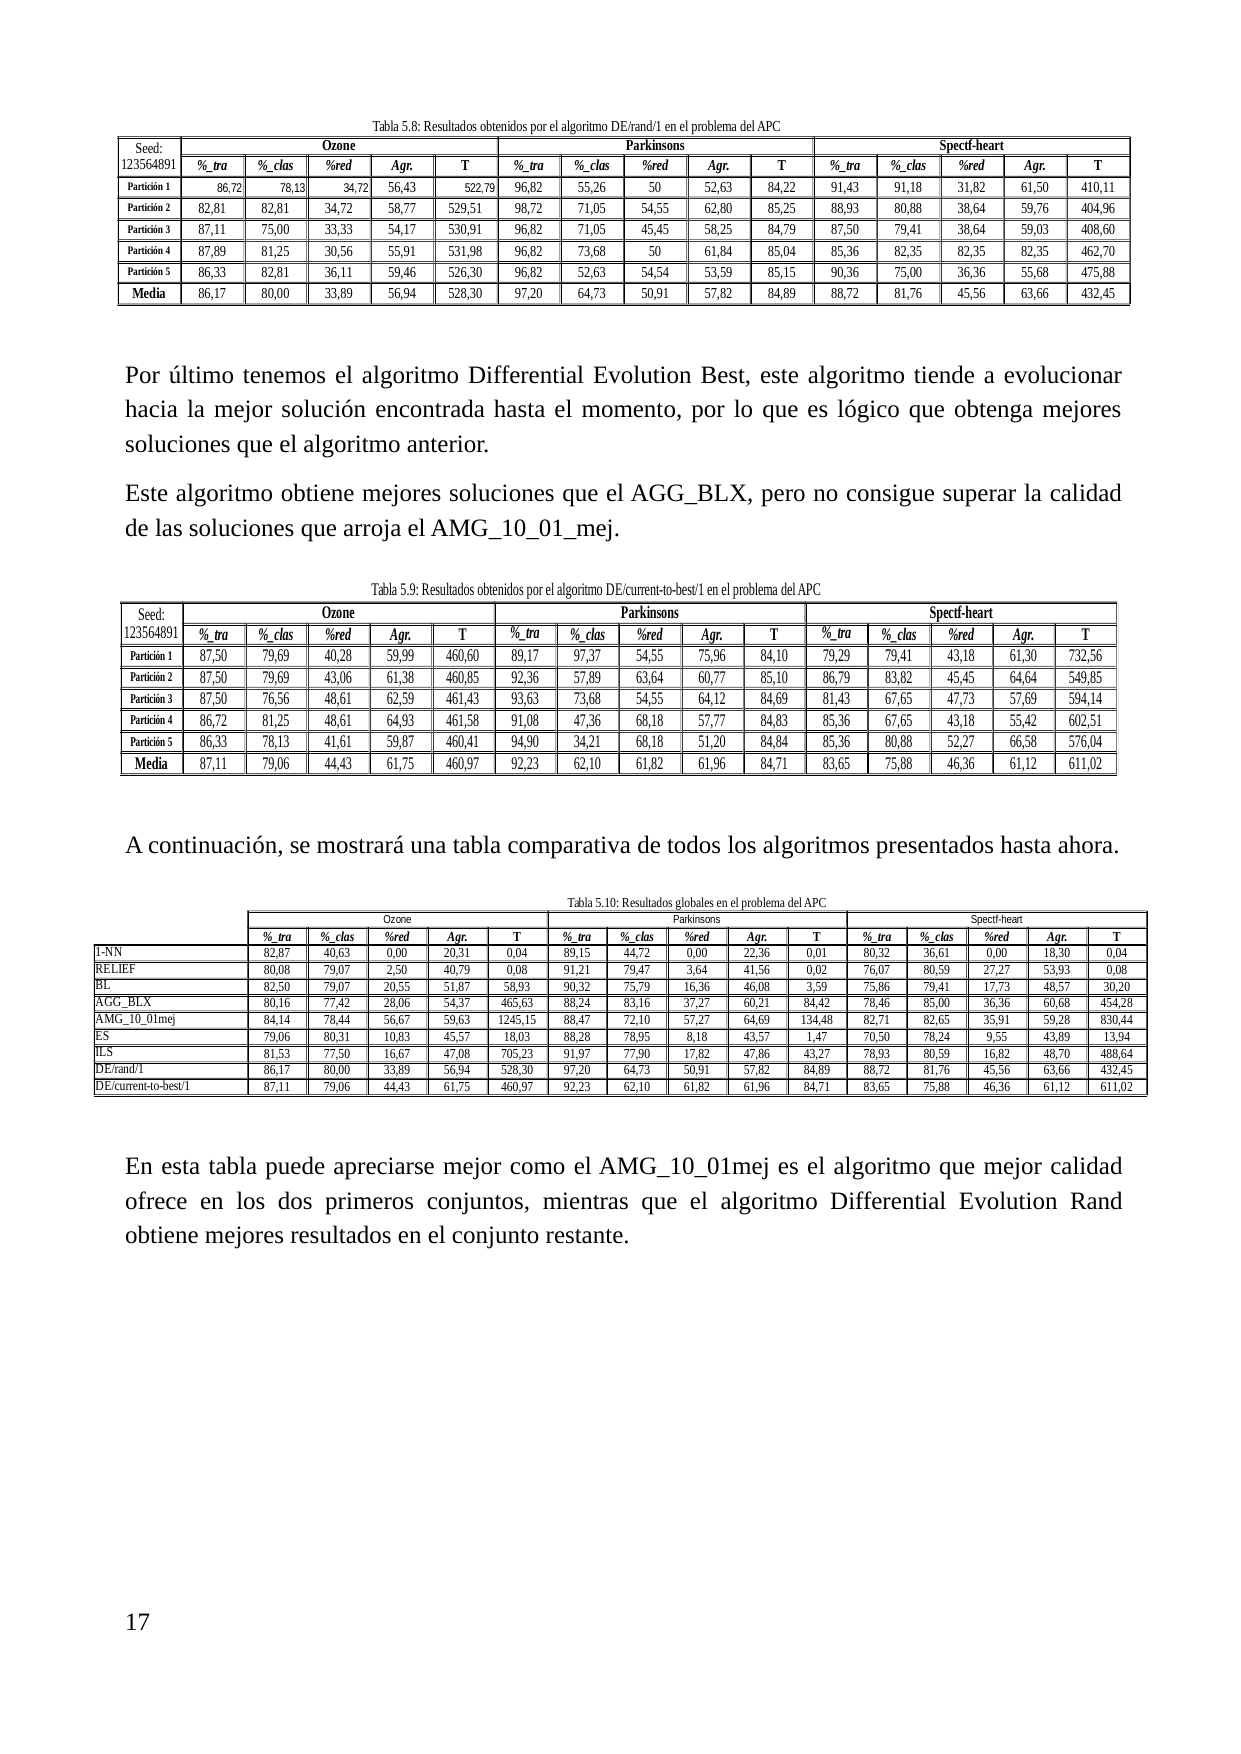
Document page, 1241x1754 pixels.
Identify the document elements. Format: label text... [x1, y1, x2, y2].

text A continuación, se mostrará una tabla comparativa de todos los algoritmos presentados hasta ahora. [125, 830, 1123, 859]
text Este algoritmo obtiene mejores soluciones que el AGG_BLX, pero no consigue superar la calidad de las soluciones que arroja el AMG_10_01_mej. [125, 478, 1123, 541]
text Por último tenemos el algoritmo Differential Evolution Best, este algoritmo tiende a evolucionar hacia la mejor solución encontrada hasta el momento, por lo que es lógico que obtenga mejores soluciones que el algoritmo anterior. [125, 360, 1123, 458]
text En esta tabla puede apreciarse mejor como el AMG_10_01mej es el algoritmo que mejor calidad ofrece en los dos primeros conjuntos, mientras que el algoritmo Differential Evolution Rand obtiene mejores resultados en el conjunto restante. [125, 1151, 1123, 1249]
